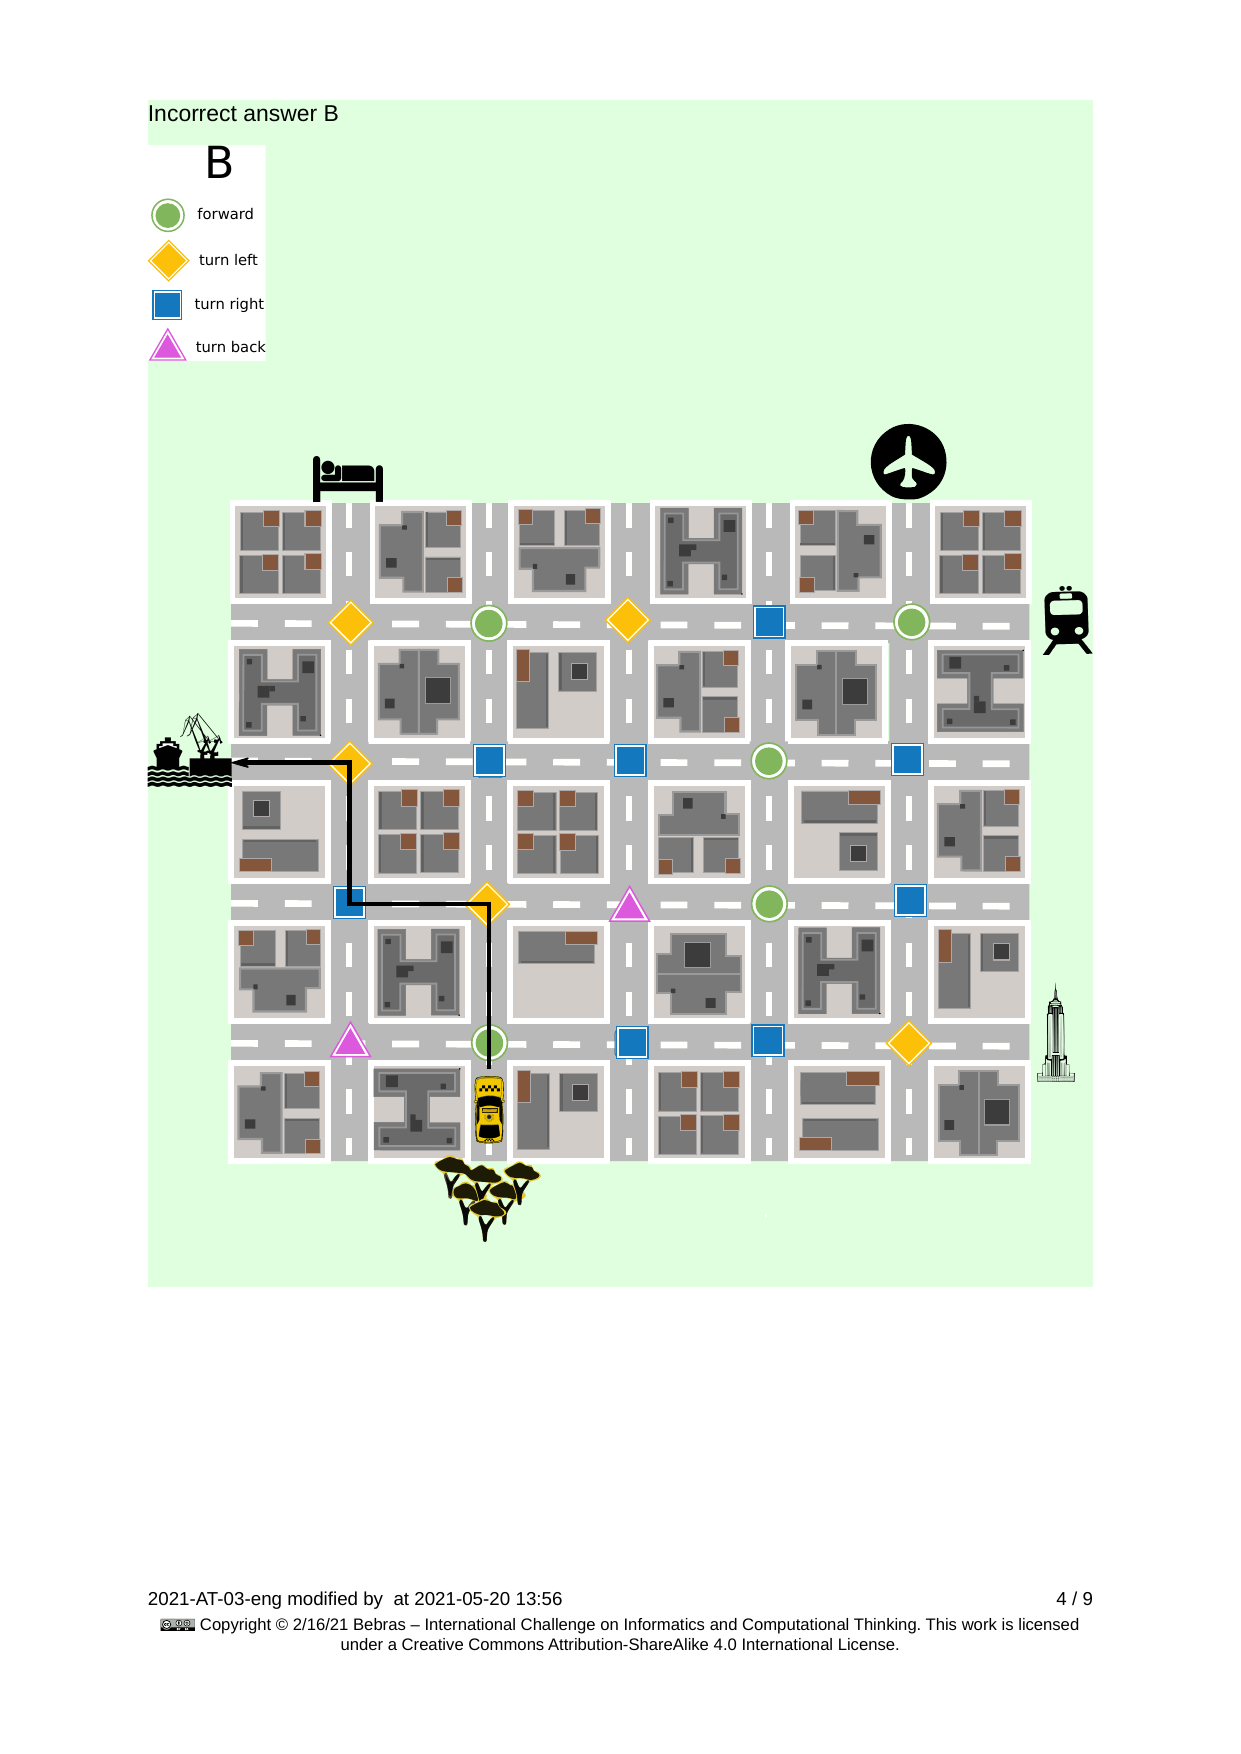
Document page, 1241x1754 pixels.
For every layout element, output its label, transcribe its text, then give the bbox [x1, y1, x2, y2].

text Incorrect answer B [148, 100, 1093, 127]
